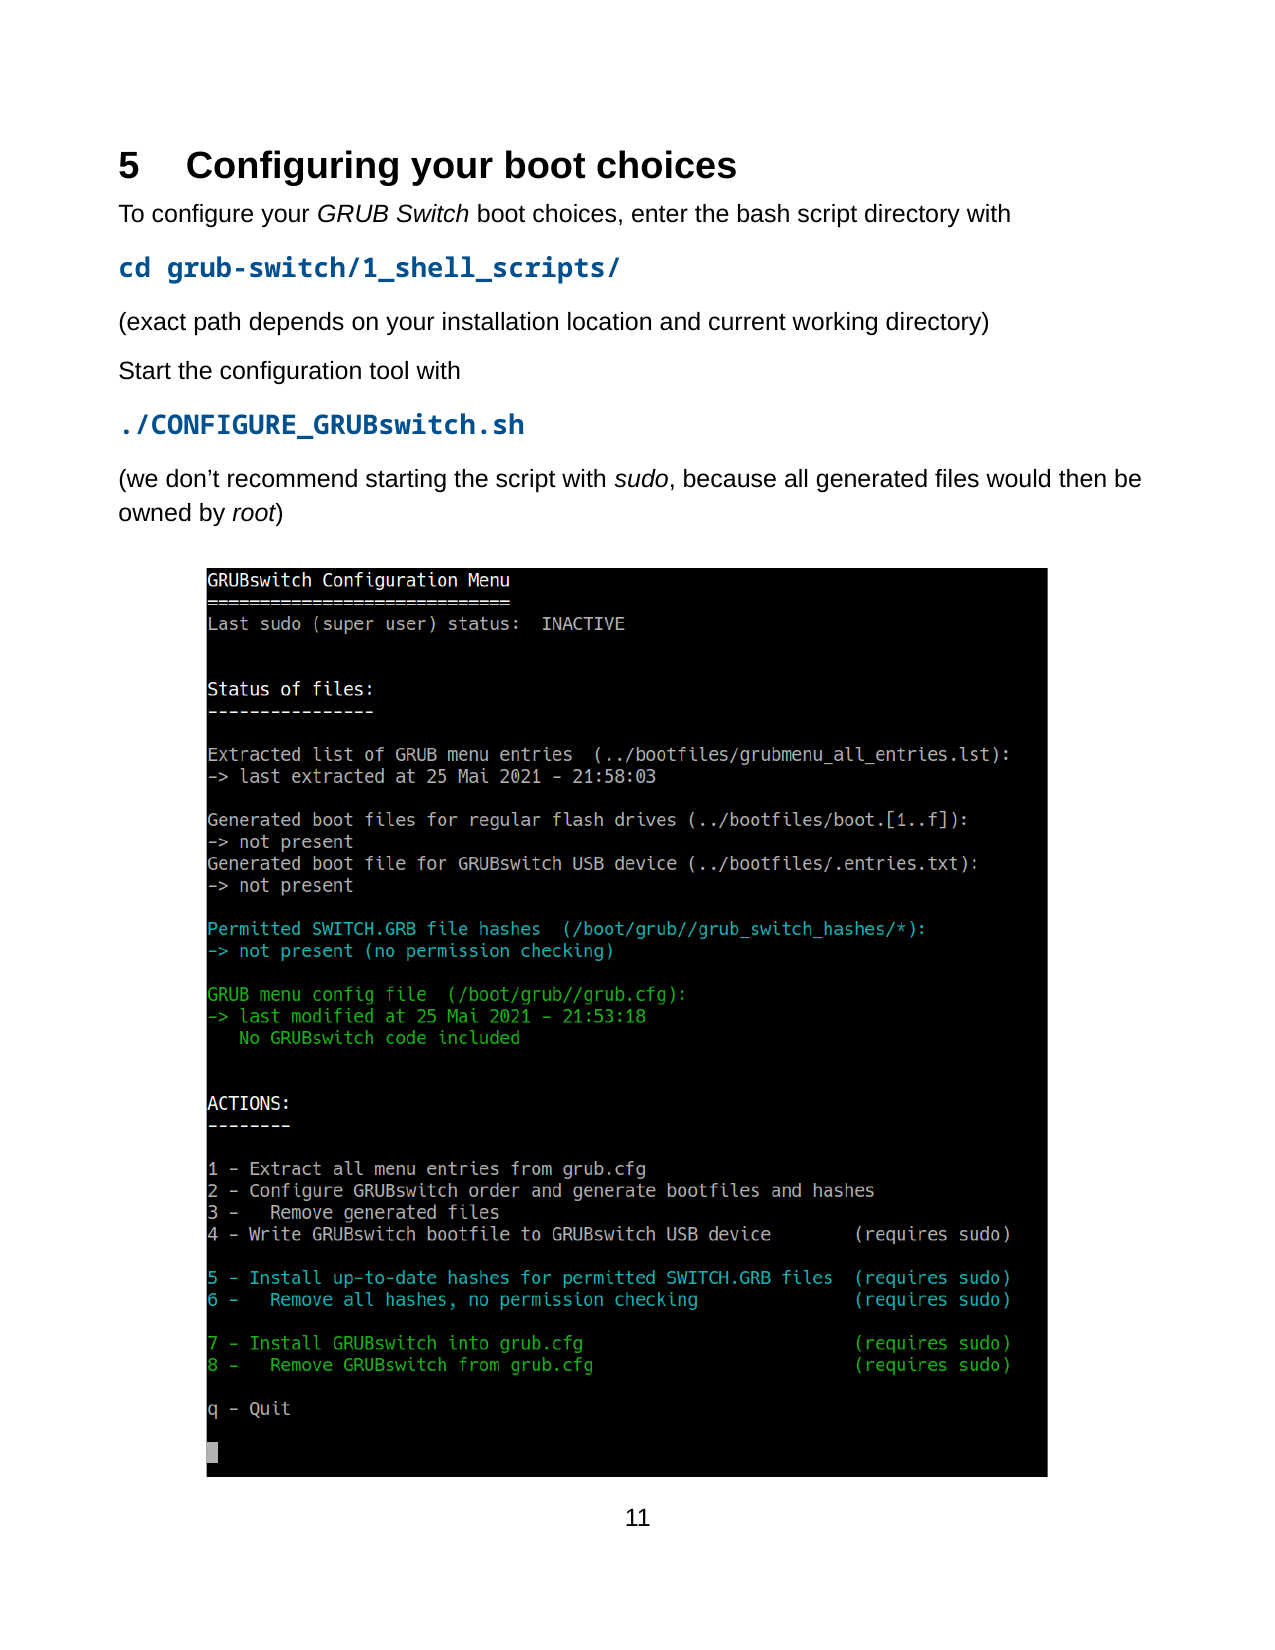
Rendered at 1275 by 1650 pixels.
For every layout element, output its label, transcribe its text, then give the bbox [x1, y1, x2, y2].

text cd grub-switch/1_shell_scripts/ [118, 248, 1157, 285]
text ./CONFIGURE_GRUBswitch.sh [118, 405, 1157, 442]
subtitle Configuring your boot choices [118, 143, 1157, 187]
text (exact path depends on your installation location and current working directory) [118, 307, 1157, 336]
text Start the configuration tool with [118, 356, 1157, 385]
text To configure your GRUB Switch boot choices, enter the bash script directory with [118, 199, 1157, 228]
text (we don’t recommend starting the script with sudo, because all generated files would then be owned by root) [118, 464, 1157, 562]
picture [206, 568, 1048, 1477]
